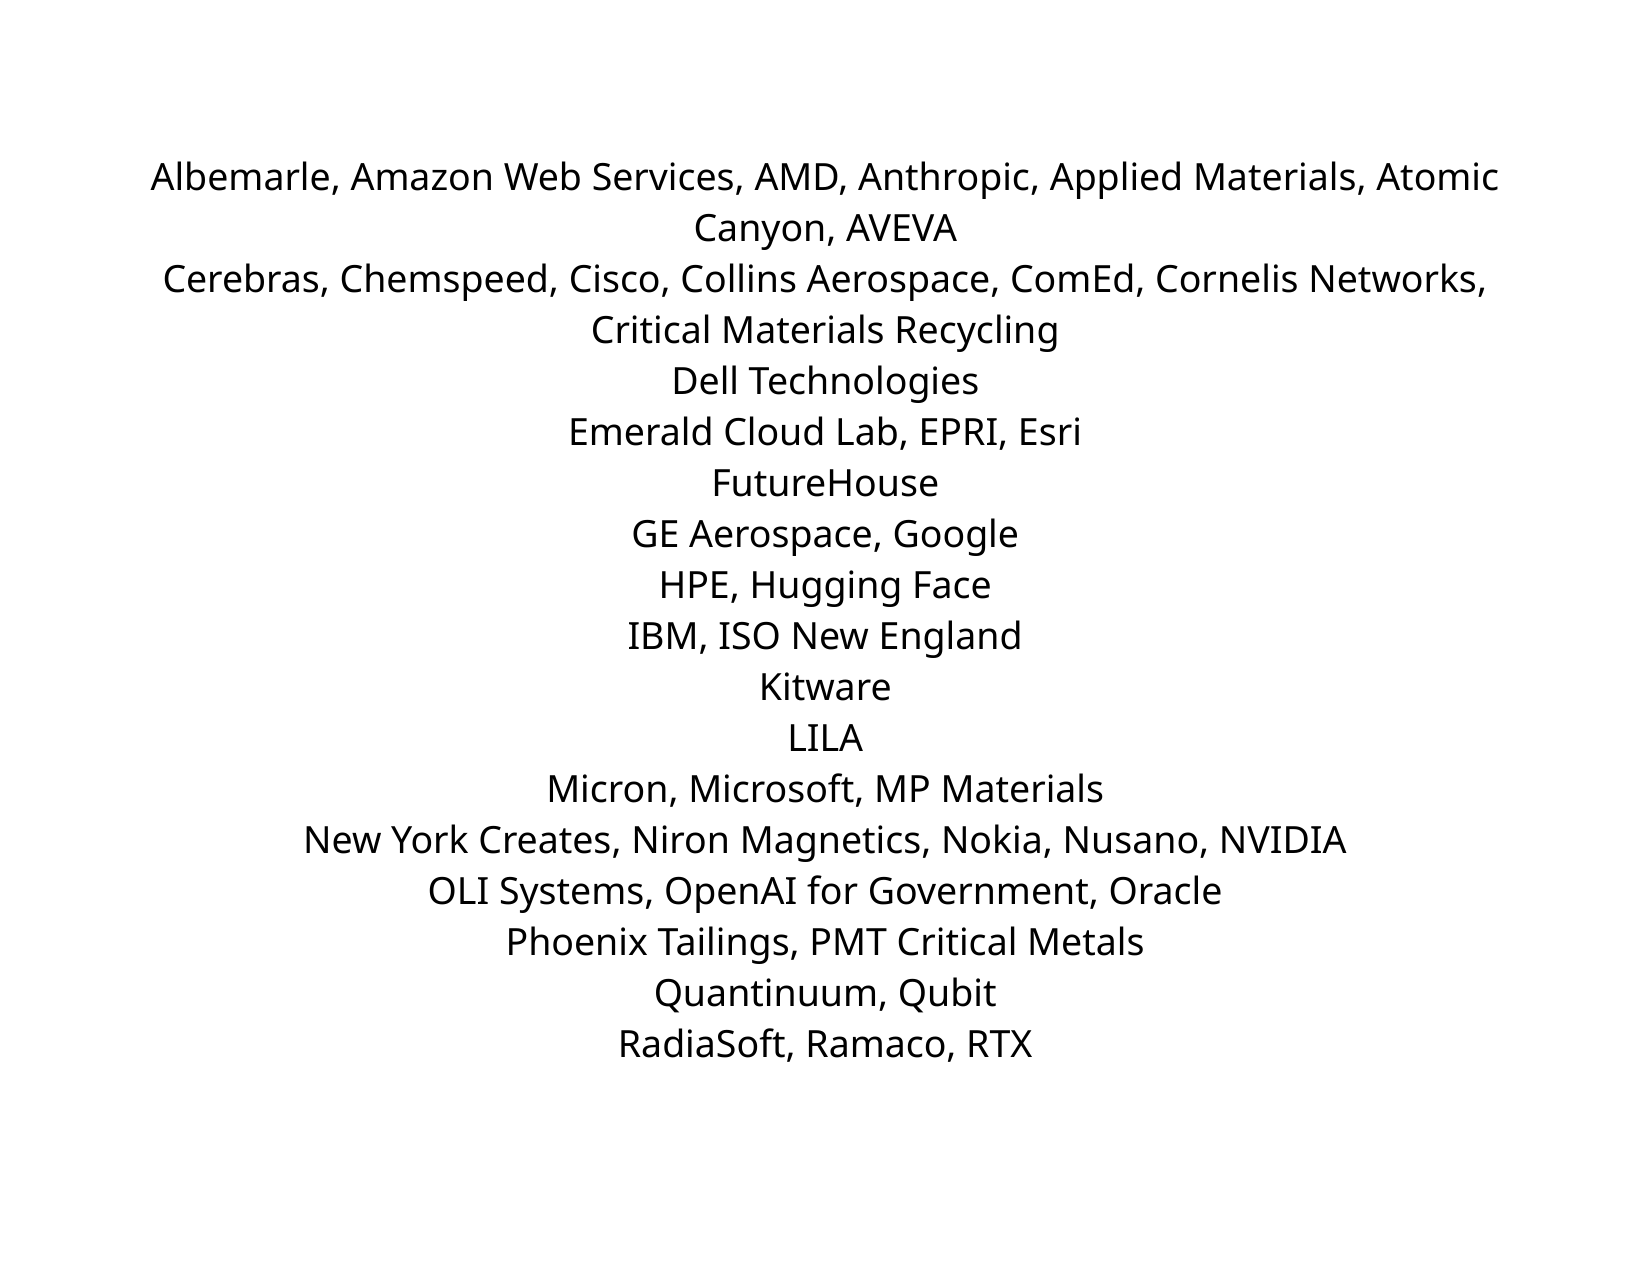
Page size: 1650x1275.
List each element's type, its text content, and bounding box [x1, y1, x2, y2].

text Phoenix Tailings, PMT Critical Metals [150, 916, 1500, 967]
text IBM, ISO New England [150, 609, 1500, 660]
text Quantinuum, Qubit [150, 967, 1500, 1018]
text FutureHouse [150, 456, 1500, 507]
text Dell Technologies [150, 354, 1500, 405]
text HPE, Hugging Face [150, 558, 1500, 609]
text OLI Systems, OpenAI for Government, Oracle [150, 864, 1500, 916]
text LILA [150, 711, 1500, 762]
text GE Aerospace, Google [150, 507, 1500, 558]
text Micron, Microsoft, MP Materials [150, 762, 1500, 813]
text Cerebras, Chemspeed, Cisco, Collins Aerospace, ComEd, Cornelis Networks, Critical Materials Recycling [150, 252, 1500, 354]
text New York Creates, Niron Magnetics, Nokia, Nusano, NVIDIA [150, 813, 1500, 864]
text Albemarle, Amazon Web Services, AMD, Anthropic, Applied Materials, Atomic Canyon, AVEVA [150, 150, 1500, 252]
text RadiaSoft, Ramaco, RTX [150, 1018, 1500, 1069]
text Kitware [150, 660, 1500, 711]
text Emerald Cloud Lab, EPRI, Esri [150, 405, 1500, 456]
